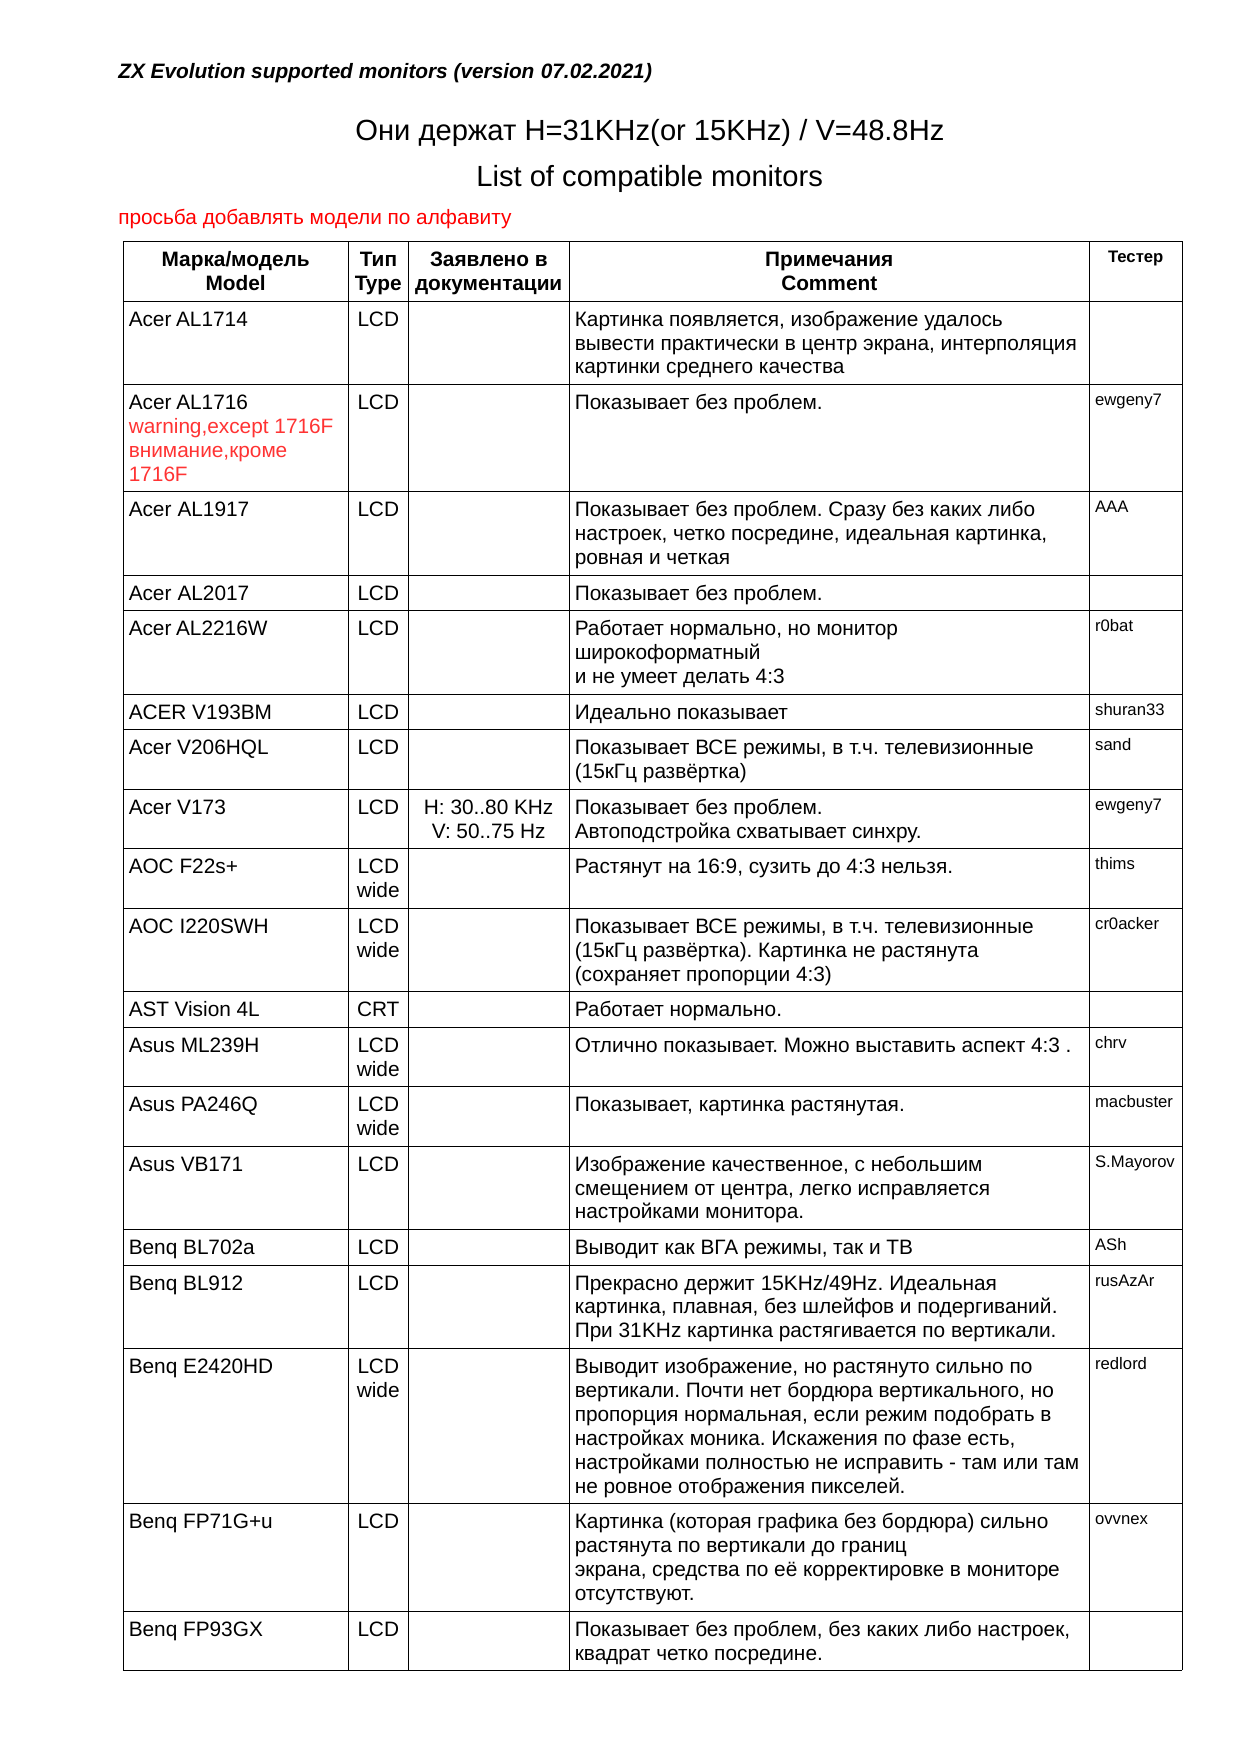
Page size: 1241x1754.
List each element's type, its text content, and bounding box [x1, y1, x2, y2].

table_cell LCD wide [349, 909, 408, 991]
table_cell ACER V193BM [124, 695, 348, 729]
table_cell Идеально показывает [570, 695, 1089, 729]
table_cell AST Vision 4L [124, 992, 348, 1027]
table_cell [1090, 992, 1182, 1027]
table_cell [409, 492, 569, 575]
table_cell [409, 1266, 569, 1348]
table_cell [409, 992, 569, 1027]
table_cell [409, 909, 569, 991]
table_cell Показывает без проблем. [570, 576, 1089, 610]
table_cell Asus ML239H [124, 1028, 348, 1086]
text просьба добавлять модели по алфавиту [118, 204, 1181, 228]
table_cell Выводит как ВГА режимы, так и ТВ [570, 1230, 1089, 1264]
table_cell [409, 385, 569, 491]
table_cell [409, 1028, 569, 1086]
table_cell Benq FP93GX [124, 1612, 348, 1670]
table_cell LCD [349, 1147, 408, 1229]
table_cell LCD [349, 730, 408, 789]
table_cell [409, 302, 569, 384]
table_cell rusAzAr [1090, 1266, 1182, 1348]
table_cell [409, 576, 569, 610]
table_cell ewgeny7 [1090, 790, 1182, 848]
table_cell LCD [349, 1504, 408, 1611]
text Они держат H=31KHz(or 15KHz) / V=48.8Hz [118, 112, 1181, 146]
table_cell [409, 1230, 569, 1264]
table_cell ewgeny7 [1090, 385, 1182, 491]
table_cell [409, 1087, 569, 1146]
table_cell LCD [349, 790, 408, 848]
table_cell Benq E2420HD [124, 1349, 348, 1503]
table_cell ASh [1090, 1230, 1182, 1264]
table_cell Прекрасно держит 15KHz/49Hz. Идеальная картинка, плавная, без шлейфов и подергиваний. При 31KHz картинка растягивается по вертикали. [570, 1266, 1089, 1348]
table_cell Картинка (которая графика без бордюра) сильно растянута по вертикали до границ экрана, средства по её корректировке в мониторе отсутствуют. [570, 1504, 1089, 1611]
table_cell Benq FP71G+u [124, 1504, 348, 1611]
table_cell LCD [349, 1266, 408, 1348]
table_cell Показывает без проблем. Сразу без каких либо настроек, четко посредине, идеальная картинка, ровная и четкая [570, 492, 1089, 575]
table_cell Изображение качественное, с небольшим смещением от центра, легко исправляется настройками монитора. [570, 1147, 1089, 1229]
table_cell Показывает ВСЕ режимы, в т.ч. телевизионные (15кГц развёртка) [570, 730, 1089, 789]
table_cell H: 30..80 KHz V: 50..75 Hz [409, 790, 569, 848]
table_header Примечания Comment [570, 242, 1089, 301]
table_cell Acer AL2216W [124, 611, 348, 694]
table_cell [409, 730, 569, 789]
table_cell Acer AL2017 [124, 576, 348, 610]
table_cell LCD [349, 302, 408, 384]
table_cell chrv [1090, 1028, 1182, 1086]
table_cell AAA [1090, 492, 1182, 575]
table_cell LCD wide [349, 849, 408, 908]
table_header Тип Type [349, 242, 408, 301]
table_cell Выводит изображение, но растянуто сильно по вертикали. Почти нет бордюра вертикального, но пропорция нормальная, если режим подобрать в настройках моника. Искажения по фазе есть, настройками полностью не исправить - там или там не ровное отображения пикселей. [570, 1349, 1089, 1503]
table_cell Acer AL1716 warning,except 1716F внимание,кроме 1716F [124, 385, 348, 491]
table_cell Acer V206HQL [124, 730, 348, 789]
table_cell Acer AL1714 [124, 302, 348, 384]
table_cell CRT [349, 992, 408, 1027]
table_cell Показывает, картинка растянутая. [570, 1087, 1089, 1146]
table_cell [409, 1504, 569, 1611]
table_header Заявлено в документации [409, 242, 569, 301]
text List of compatible monitors [118, 158, 1181, 192]
table_cell Показывает без проблем. Автоподстройка схватывает синхру. [570, 790, 1089, 848]
table_cell S.Mayorov [1090, 1147, 1182, 1229]
table_cell Acer V173 [124, 790, 348, 848]
table_cell Растянут на 16:9, сузить до 4:3 нельзя. [570, 849, 1089, 908]
table_cell [1090, 1612, 1182, 1670]
table_cell [1090, 576, 1182, 610]
table_cell Benq BL702a [124, 1230, 348, 1264]
table_cell LCD [349, 576, 408, 610]
table_cell [1090, 302, 1182, 384]
table_cell sand [1090, 730, 1182, 789]
table_cell LCD wide [349, 1349, 408, 1503]
table_cell [409, 1147, 569, 1229]
table_cell Показывает ВСЕ режимы, в т.ч. телевизионные (15кГц развёртка). Картинка не растянута (сохраняет пропорции 4:3) [570, 909, 1089, 991]
table_cell LCD [349, 1612, 408, 1670]
table_cell r0bat [1090, 611, 1182, 694]
table_cell [409, 849, 569, 908]
table_cell shuran33 [1090, 695, 1182, 729]
table_cell Asus VB171 [124, 1147, 348, 1229]
table_cell LCD wide [349, 1028, 408, 1086]
table_cell AOC I220SWH [124, 909, 348, 991]
table_cell [409, 611, 569, 694]
table_cell LCD [349, 1230, 408, 1264]
table_cell ovvnex [1090, 1504, 1182, 1611]
table_cell LCD [349, 385, 408, 491]
table_cell thims [1090, 849, 1182, 908]
table_cell Acer AL1917 [124, 492, 348, 575]
table_cell Отлично показывает. Можно выставить аспект 4:3 . [570, 1028, 1089, 1086]
table_cell Asus PA246Q [124, 1087, 348, 1146]
table_cell LCD [349, 492, 408, 575]
table_header Тестер [1090, 242, 1182, 301]
table_cell LCD [349, 695, 408, 729]
table_cell [409, 695, 569, 729]
table_cell Работает нормально. [570, 992, 1089, 1027]
table_cell Показывает без проблем. [570, 385, 1089, 491]
table_cell LCD [349, 611, 408, 694]
table_cell AOC F22s+ [124, 849, 348, 908]
table_cell redlord [1090, 1349, 1182, 1503]
table_cell LCD wide [349, 1087, 408, 1146]
table_cell macbuster [1090, 1087, 1182, 1146]
table_cell cr0acker [1090, 909, 1182, 991]
table_cell Benq BL912 [124, 1266, 348, 1348]
table_cell Картинка появляется, изображение удалось вывести практически в центр экрана, интерполяция картинки среднего качества [570, 302, 1089, 384]
table_header Марка/модель Model [124, 242, 348, 301]
table_cell [409, 1612, 569, 1670]
table_cell [409, 1349, 569, 1503]
table_cell Работает нормально, но монитор широкоформатный и не умеет делать 4:3 [570, 611, 1089, 694]
table_cell Показывает без проблем, без каких либо настроек, квадрат четко посредине. [570, 1612, 1089, 1670]
